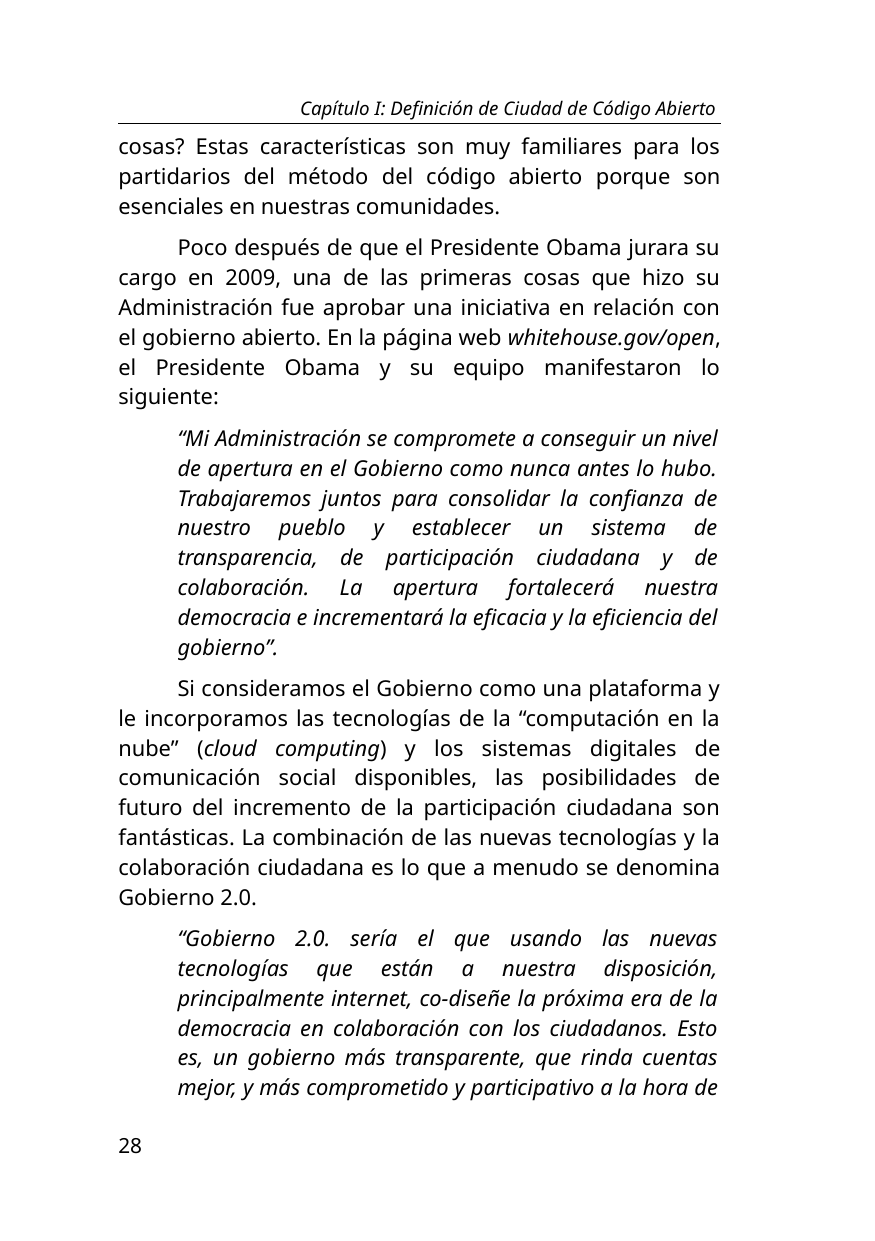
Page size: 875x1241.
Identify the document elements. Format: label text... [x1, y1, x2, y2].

text Si consideramos el Gobierno como una plataforma y le incorporamos las tecnologías de la “computación en la nube” (cloud computing) y los sistemas digitales de comunicación so­cial disponibles, las posibilidades de futuro del incremento de la participación ciudadana son fantásticas. La combinación de las nuevas tecnologías y la colaboración ciudadana es lo que a menudo se denomina Gobierno 2.0. [118, 673, 721, 911]
text “Gobierno 2.0. sería el que usando las nuevas tecnologías que están a nuestra disposición, principalmente internet, co-diseñe la próxima era de la democracia en colaboración con los ciudadanos. Esto es, un gobierno más transparente, que rinda cuentas mejor, y más comprometido y participa­tivo a la hora de [177, 923, 721, 1102]
text “Mi Administración se compromete a conseguir un nivel de apertura en el Gobierno como nunca antes lo hubo. Traba­jaremos juntos para consolidar la confianza de nuestro pueblo y establecer un sistema de transparencia, de partici­pación ciudadana y de colaboración. La apertura fortale­cerá nuestra democracia e incrementará la eficacia y la eficiencia del gobierno”. [177, 423, 721, 661]
text cosas? Estas características son muy familiares para los partidarios del método del código abierto porque son esenciales en nuestras comunidades. [118, 131, 721, 221]
text Poco después de que el Presidente Obama jurara su car­go en 2009, una de las primeras cosas que hizo su Adminis­tración fue aprobar una iniciativa en relación con el gobierno abierto. En la página web whitehouse.gov/open, el Presidente Obama y su equipo manifestaron lo siguiente: [118, 232, 721, 411]
